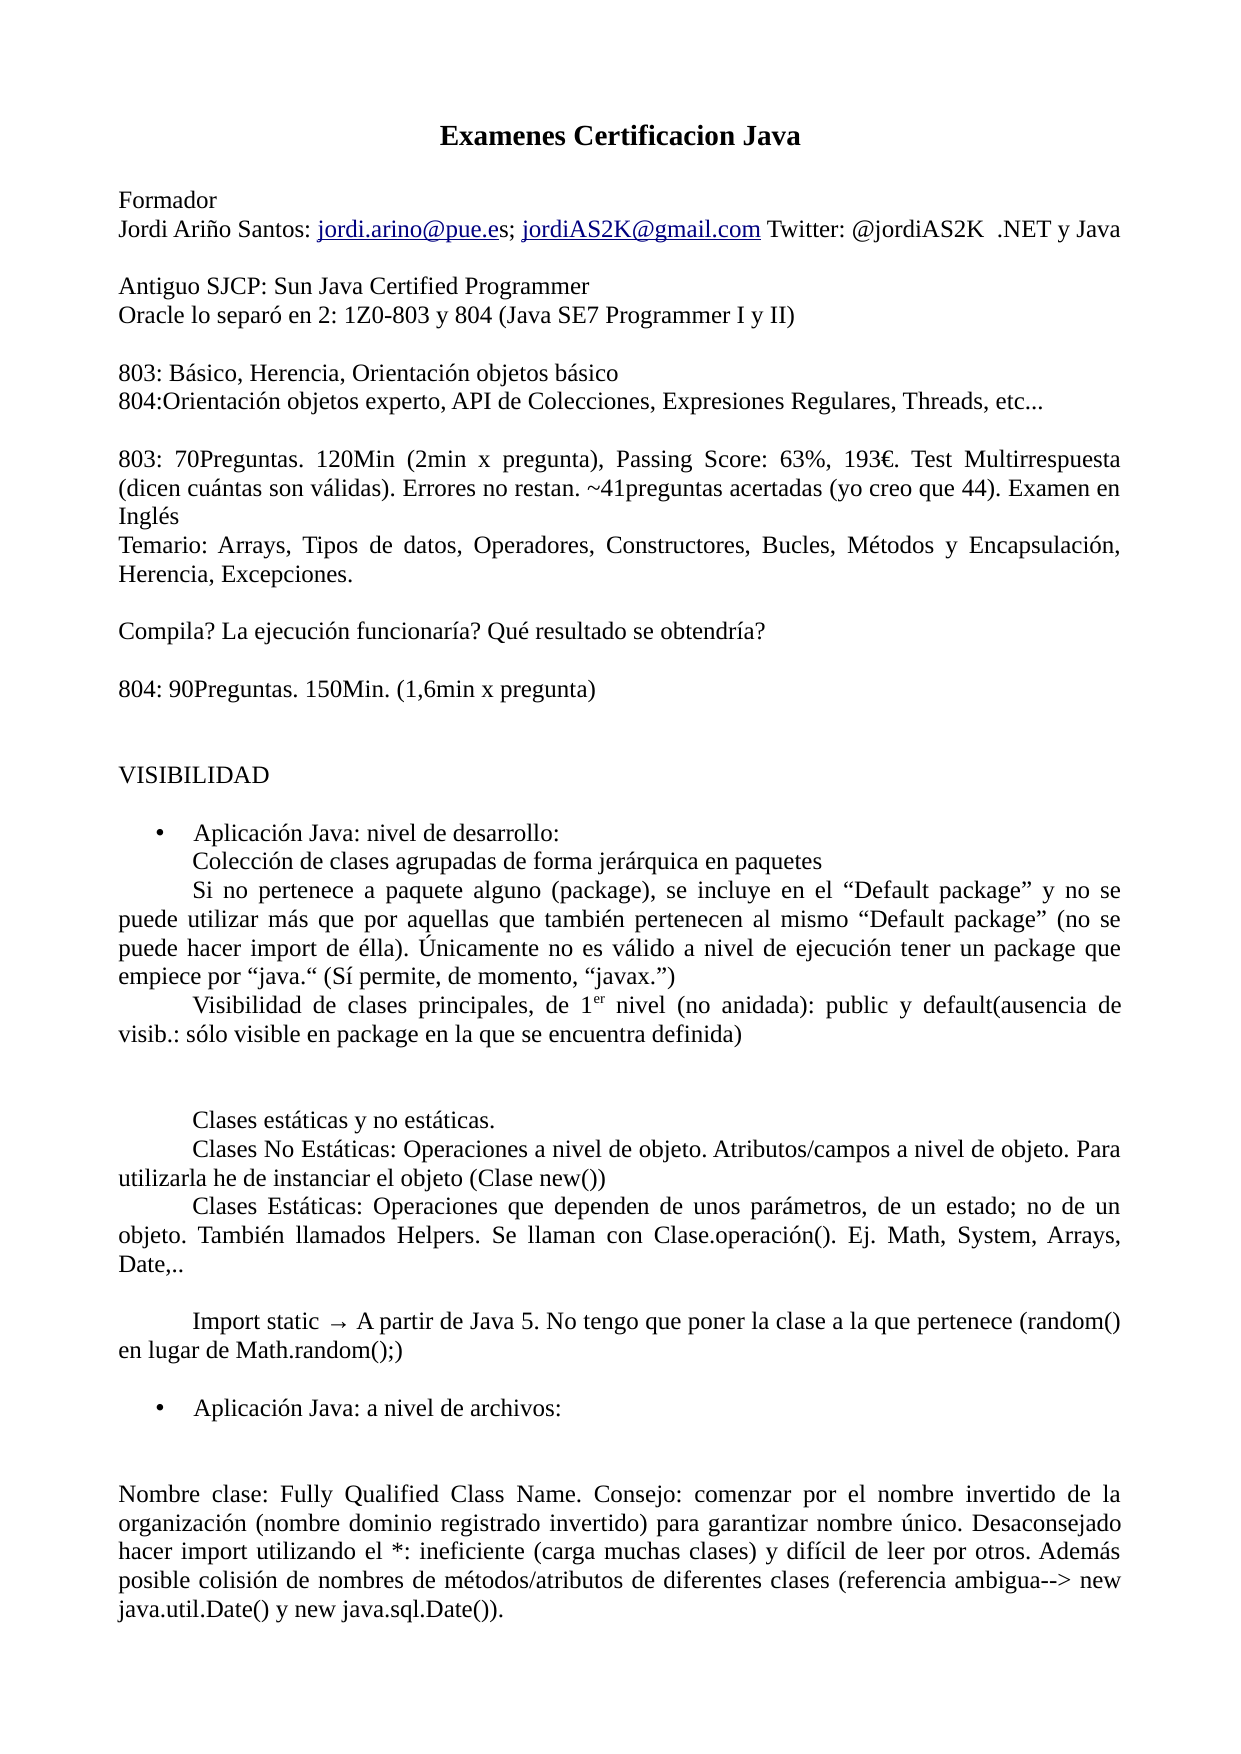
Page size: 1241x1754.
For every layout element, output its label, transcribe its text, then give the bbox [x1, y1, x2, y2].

text Nombre clase: Fully Qualified Class Name. Consejo: comenzar por el nombre invertido de la organización (nombre dominio registrado invertido) para garantizar nombre único. Desaconsejado hacer import utilizando el *: ineficiente (carga muchas clases) y difícil de leer por otros. Además posible colisión de nombres de métodos/atributos de diferentes clases (referencia ambigua--> new java.util.Date() y new java.sql.Date()). [118, 1479, 1122, 1623]
list Aplicación Java: nivel de desarrollo: [156, 818, 1122, 846]
text Clases estáticas y no estáticas. [118, 1105, 1122, 1134]
text Oracle lo separó en 2: 1Z0-803 y 804 (Java SE7 Programmer I y II) [118, 300, 1122, 329]
text Clases No Estáticas: Operaciones a nivel de objeto. Atributos/campos a nivel de objeto. Para utilizarla he de instanciar el objeto (Clase new()) [118, 1134, 1122, 1191]
text Visibilidad de clases principales, de 1er nivel (no anidada): public y default(ausencia de visib.: sólo visible en package en la que se encuentra definida) [118, 990, 1122, 1048]
text Antiguo SJCP: Sun Java Certified Programmer [118, 271, 1122, 300]
list Aplicación Java: a nivel de archivos: [156, 1393, 1122, 1421]
text 804: 90Preguntas. 150Min. (1,6min x pregunta) [118, 674, 1122, 703]
text Formador [118, 185, 1122, 214]
text Examenes Certificacion Java [118, 118, 1122, 152]
text Clases Estáticas: Operaciones que dependen de unos parámetros, de un estado; no de un objeto. También llamados Helpers. Se llaman con Clase.operación(). Ej. Math, System, Arrays, Date,.. [118, 1191, 1122, 1278]
text Jordi Ariño Santos: jordi.arino@pue.es; jordiAS2K@gmail.com Twitter: @jordiAS2K .NET y Java [118, 214, 1122, 243]
text Si no pertenece a paquete alguno (package), se incluye en el “Default package” y no se puede utilizar más que por aquellas que también pertenecen al mismo “Default package” (no se puede hacer import de élla). Únicamente no es válido a nivel de ejecución tener un package que empiece por “java.“ (Sí permite, de momento, “javax.”) [118, 875, 1122, 990]
text Colección de clases agrupadas de forma jerárquica en paquetes [118, 846, 1122, 875]
text Import static → A partir de Java 5. No tengo que poner la clase a la que pertenece (random() en lugar de Math.random();) [118, 1306, 1122, 1364]
text 803: Básico, Herencia, Orientación objetos básico [118, 358, 1122, 386]
text Compila? La ejecución funcionaría? Qué resultado se obtendría? [118, 616, 1122, 645]
text 803: 70Preguntas. 120Min (2min x pregunta), Passing Score: 63%, 193€. Test Multirrespuesta (dicen cuántas son válidas). Errores no restan. ~41preguntas acertadas (yo creo que 44). Examen en Inglés [118, 444, 1122, 530]
text 804:Orientación objetos experto, API de Colecciones, Expresiones Regulares, Threads, etc... [118, 386, 1122, 415]
text Temario: Arrays, Tipos de datos, Operadores, Constructores, Bucles, Métodos y Encapsulación, Herencia, Excepciones. [118, 530, 1122, 588]
text VISIBILIDAD [118, 760, 1122, 789]
